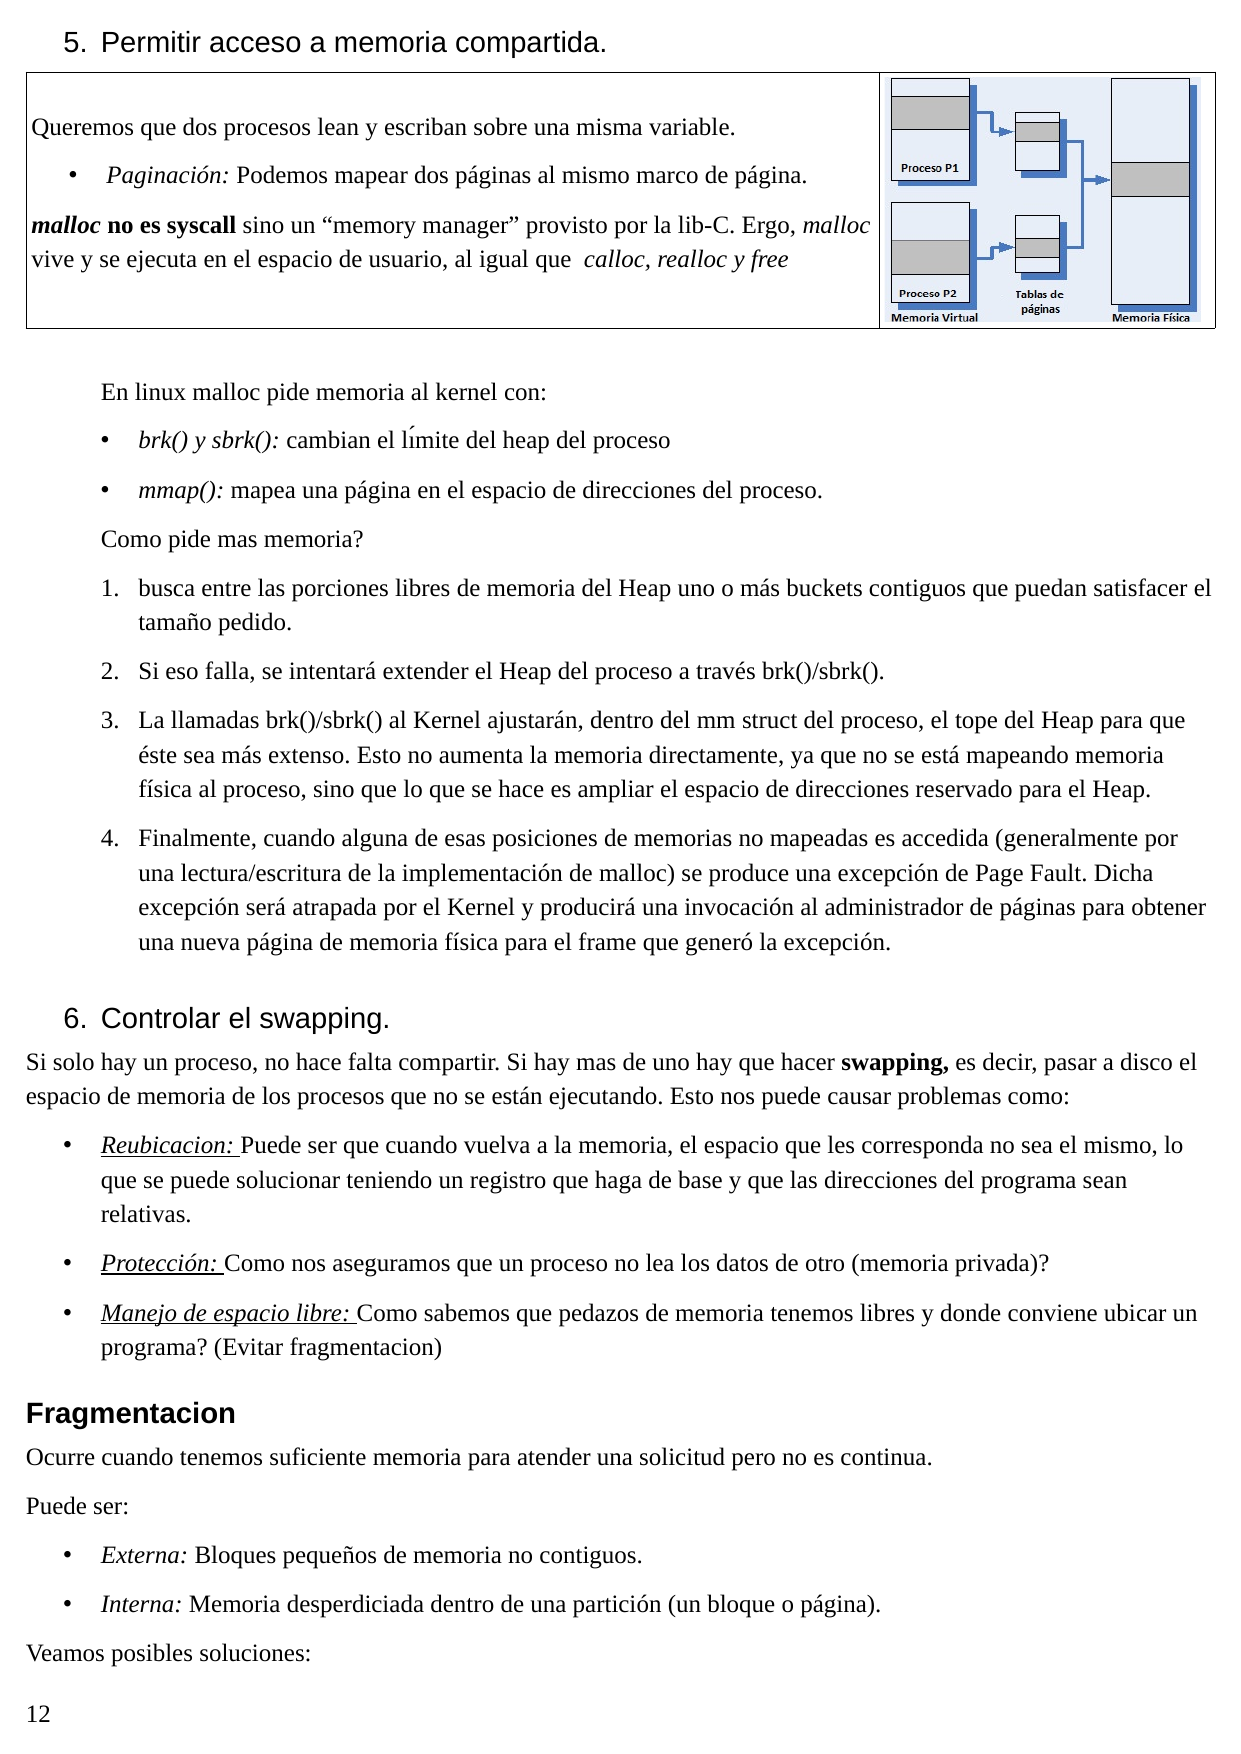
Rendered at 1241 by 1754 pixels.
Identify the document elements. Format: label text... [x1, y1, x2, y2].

list La llamadas brk()/sbrk() al Kernel ajustarán, dentro del mm struct del proceso, el tope del Heap para que éste sea más extenso. Esto no aumenta la memoria directamente, ya que no se está mapeando memoria física al proceso, sino que lo que se hace es ampliar el espacio de direcciones reservado para el Heap. [101, 705, 1215, 803]
subtitle Controlar el swapping. [63, 1001, 1215, 1034]
subtitle Permitir acceso a memoria compartida. [63, 26, 1215, 59]
table_header [880, 73, 1215, 327]
list Finalmente, cuando alguna de esas posiciones de memorias no mapeadas es accedida (generalmente por una lectura/escritura de la implementación de malloc) se produce una excepción de Page Fault. Dicha excepción será atrapada por el Kernel y producirá una invocación al administrador de páginas para obtener una nueva página de memoria física para el frame que generó la excepción. [101, 823, 1215, 956]
list Si eso falla, se intentará extender el Heap del proceso a través brk()/sbrk(). [101, 656, 1215, 685]
text Puede ser: [26, 1491, 1215, 1520]
picture [884, 77, 1201, 322]
subtitle Fragmentacion [26, 1396, 1215, 1429]
table_header Queremos que dos procesos lean y escriban sobre una misma variable. Paginación: Podemos mapear dos páginas al mismo marco de página. malloc no es syscall sino un “memory manager” provisto por la lib-C. Ergo, malloc vive y se ejecuta en el espacio de usuario, al igual que calloc, realloc y free [27, 73, 879, 327]
list brk() y sbrk(): cambian el lı́mite del heap del proceso [101, 426, 1215, 454]
list Protección: Como nos aseguramos que un proceso no lea los datos de otro (memoria privada)? [63, 1248, 1215, 1277]
list Reubicacion: Puede ser que cuando vuelva a la memoria, el espacio que les corresponda no sea el mismo, lo que se puede solucionar teniendo un registro que haga de base y que las direcciones del programa sean relativas. [63, 1131, 1215, 1228]
list Externa: Bloques pequeños de memoria no contiguos. [63, 1540, 1215, 1569]
text Si solo hay un proceso, no hace falta compartir. Si hay mas de uno hay que hacer swapping, es decir, pasar a disco el espacio de memoria de los procesos que no se están ejecutando. Esto nos puede causar problemas como: [26, 1047, 1215, 1110]
list Manejo de espacio libre: Como sabemos que pedazos de memoria tenemos libres y donde conviene ubicar un programa? (Evitar fragmentacion) [63, 1298, 1215, 1361]
text Ocurre cuando tenemos suficiente memoria para atender una solicitud pero no es continua. [26, 1442, 1215, 1471]
list Interna: Memoria desperdiciada dentro de una partición (un bloque o página). [63, 1589, 1215, 1618]
list mmap(): mapea una página en el espacio de direcciones del proceso. [101, 475, 1215, 503]
list busca entre las porciones libres de memoria del Heap uno o más buckets contiguos que puedan satisfacer el tamaño pedido. [101, 573, 1215, 636]
list En linux malloc pide memoria al kernel con: [63, 377, 1215, 405]
text Veamos posibles soluciones: [26, 1638, 1215, 1667]
list Como pide mas memoria? [63, 524, 1215, 552]
